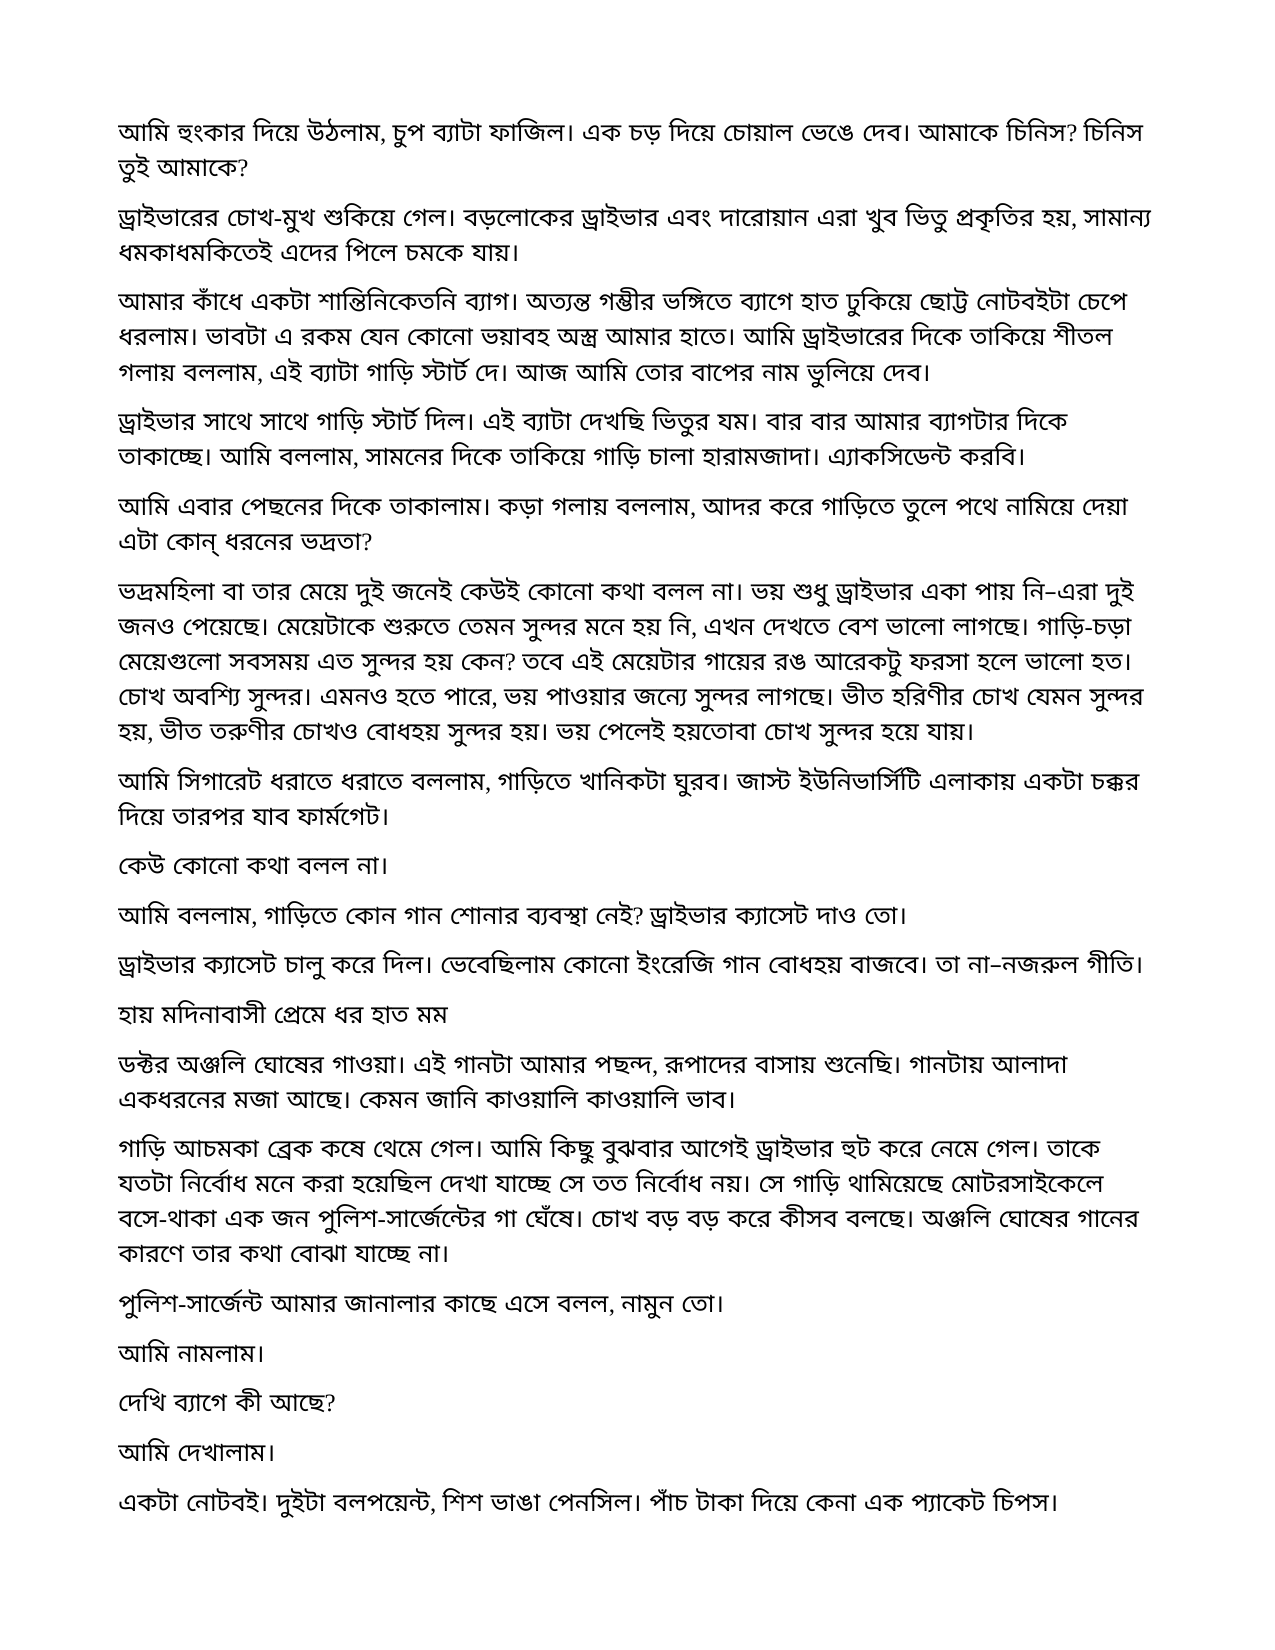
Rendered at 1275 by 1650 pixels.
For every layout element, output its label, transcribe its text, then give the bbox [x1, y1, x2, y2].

text আমি নামলাম। [118, 1339, 1157, 1368]
text ড্রাইভার ক্যাসেট চালু করে দিল। ভেবেছিলাম কোনো ইংরেজি গান বোধহয় বাজবে। তা না–নজরুল গীতি। [118, 951, 1157, 980]
text ড্রাইভারের চোখ-মুখ শুকিয়ে গেল। বড়লোকের ড্রাইভার এবং দারোয়ান এরা খুব ভিতু প্রকৃতির হয়, সামান্য ধমকাধমকিতেই এদের পিলে চমকে যায়। [118, 203, 1157, 267]
text একটা নোটবই। দুইটা বলপয়েন্ট, শিশ ভাঙা পেনসিল। পাঁচ টাকা দিয়ে কেনা এক প্যাকেট চিপস। [118, 1488, 300, 1517]
text গাড়ি আচমকা ব্রেক কষে থেমে গেল। আমি কিছু বুঝবার আগেই ড্রাইভার হুট করে নেমে গেল। তাকে যতটা নির্বোধ মনে করা হয়েছিল দেখা যাচ্ছে সে তত নির্বোধ নয়। সে গাড়ি থামিয়েছে মোটরসাইকেলে বসে-থাকা এক জন পুলিশ-সার্জেন্টের গা ঘেঁষে। চোখ বড় বড় করে কীসব বলছে। অঞ্জলি ঘোষের গানের কারণে তার কথা বোঝা যাচ্ছে না। [118, 1134, 1157, 1269]
text আমি দেখালাম। [118, 1438, 1157, 1467]
text আমি বললাম, গাড়িতে কোন গান শোনার ব্যবস্থা নেই? ড্রাইভার ক্যাসেট দাও তো। [118, 901, 1157, 930]
text হায় মদিনাবাসী প্রেমে ধর হাত মম [118, 1000, 1157, 1029]
text ডক্টর অঞ্জলি ঘোষের গাওয়া। এই গানটা আমার পছন্দ, রূপাদের বাসায় শুনেছি। গানটায় আলাদা একধরনের মজা আছে। কেমন জানি কাওয়ালি কাওয়ালি ভাব। [118, 1050, 1157, 1114]
text ড্রাইভার সাথে সাথে গাড়ি স্টার্ট দিল। এই ব্যাটা দেখছি ভিতুর যম। বার বার আমার ব্যাগটার দিকে তাকাচ্ছে। আমি বললাম, সামনের দিকে তাকিয়ে গাড়ি চালা হারামজাদা। এ্যাকসিডেন্ট করবি। [118, 407, 1157, 472]
text একটা নোটবই। দুইটা বলপয়েন্ট, শিশ ভাঙা পেনসিল। পাঁচ টাকা দিয়ে কেনা এক প্যাকেট চিপস। [280, 1488, 1157, 1517]
text কেউ কোনো কথা বলল না। [118, 851, 1157, 881]
text আমি হুংকার দিয়ে উঠলাম, চুপ ব্যাটা ফাজিল। এক চড় দিয়ে চোয়াল ভেঙে দেব। আমাকে চিনিস? চিনিস তুই আমাকে? [118, 118, 1157, 182]
text আমি এবার পেছনের দিকে তাকালাম। কড়া গলায় বললাম, আদর করে গাড়িতে তুলে পথে নামিয়ে দেয়া এটা কোন্‌ ধরনের ভদ্রতা? [118, 492, 1157, 556]
text পুলিশ-সার্জেন্ট আমার জানালার কাছে এসে বলল, নামুন তো। [134, 1289, 1157, 1318]
text আমি সিগারেট ধরাতে ধরাতে বললাম, গাড়িতে খানিকটা ঘুরব। জাস্ট ইউনিভার্সিটি এলাকায় একটা চক্কর দিয়ে তারপর যাব ফার্মগেট। [118, 767, 1157, 831]
text আমার কাঁধে একটা শান্তিনিকেতনি ব্যাগ। অত্যন্ত গম্ভীর ভঙ্গিতে ব্যাগে হাত ঢুকিয়ে ছোট্ট নোটবইটা চেপে ধরলাম। ভাবটা এ রকম যেন কোনো ভয়াবহ অস্ত্র আমার হাতে। আমি ড্রাইভারের দিকে তাকিয়ে শীতল গলায় বললাম, এই ব্যাটা গাড়ি স্টার্ট দে। আজ আমি তোর বাপের নাম ভুলিয়ে দেব। [118, 288, 1157, 387]
text দেখি ব্যাগে কী আছে? [118, 1388, 1157, 1418]
text ভদ্রমহিলা বা তার মেয়ে দুই জনেই কেউই কোনো কথা বলল না। ভয় শুধু ড্রাইভার একা পায় নি–এরা দুই জনও পেয়েছে। মেয়েটাকে শুরুতে তেমন সুন্দর মনে হয় নি, এখন দেখতে বেশ ভালো লাগছে। গাড়ি-চড়া মেয়েগুলো সবসময় এত সুন্দর হয় কেন? তবে এই মেয়েটার গায়ের রঙ আরেকটু ফরসা হলে ভালো হত। চোখ অবশ্যি সুন্দর। এমনও হতে পারে, ভয় পাওয়ার জন্যে সুন্দর লাগছে। ভীত হরিণীর চোখ যেমন সুন্দর হয়, ভীত তরুণীর চোখও বোধহয় সুন্দর হয়। ভয় পেলেই হয়তোবা চোখ সুন্দর হয়ে যায়। [118, 577, 1157, 746]
